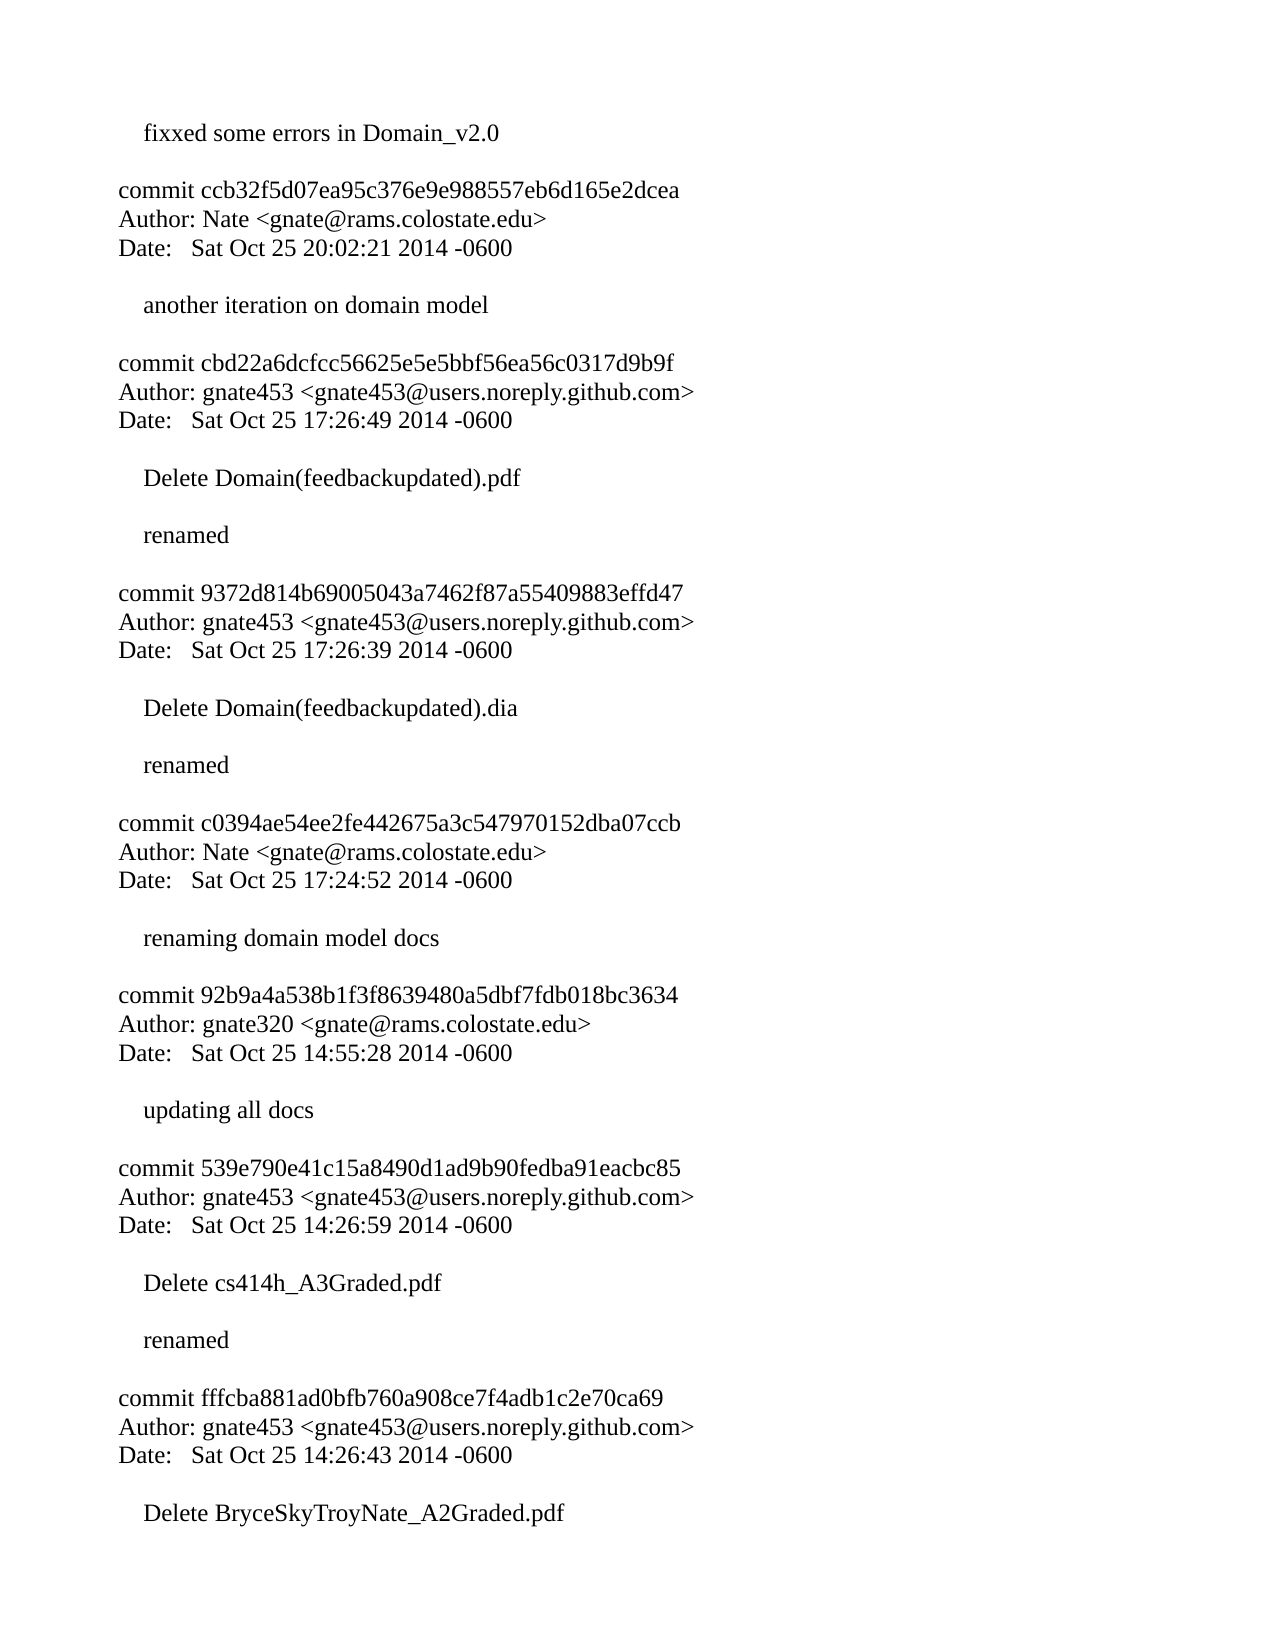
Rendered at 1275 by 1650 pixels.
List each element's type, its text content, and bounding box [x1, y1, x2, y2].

text renamed [118, 521, 1157, 549]
text Author: gnate453 <gnate453@users.noreply.github.com> [118, 607, 1157, 636]
text updating all docs [118, 1096, 1157, 1124]
text commit 9372d814b69005043a7462f87a55409883effd47 [118, 578, 1157, 607]
text renaming domain model docs [118, 923, 1157, 952]
text Date: Sat Oct 25 14:55:28 2014 -0600 [118, 1038, 1157, 1067]
text another iteration on domain model [118, 291, 1157, 319]
text Author: Nate <gnate@rams.colostate.edu> [118, 837, 1157, 866]
text commit ccb32f5d07ea95c376e9e988557eb6d165e2dcea [118, 176, 1157, 204]
text commit 92b9a4a538b1f3f8639480a5dbf7fdb018bc3634 [118, 981, 1157, 1009]
text commit c0394ae54ee2fe442675a3c547970152dba07ccb [118, 808, 1157, 837]
text Delete Domain(feedbackupdated).pdf [118, 463, 1157, 492]
text Author: gnate453 <gnate453@users.noreply.github.com> [118, 1412, 1157, 1441]
text Author: gnate453 <gnate453@users.noreply.github.com> [118, 1182, 1157, 1211]
text Author: gnate320 <gnate@rams.colostate.edu> [118, 1009, 1157, 1038]
text commit cbd22a6dcfcc56625e5e5bbf56ea56c0317d9b9f [118, 348, 1157, 377]
text Date: Sat Oct 25 17:26:39 2014 -0600 [118, 636, 1157, 664]
text commit fffcba881ad0bfb760a908ce7f4adb1c2e70ca69 [118, 1383, 1157, 1412]
text commit 539e790e41c15a8490d1ad9b90fedba91eacbc85 [118, 1153, 1157, 1182]
text Date: Sat Oct 25 17:26:49 2014 -0600 [118, 406, 1157, 434]
text Date: Sat Oct 25 20:02:21 2014 -0600 [118, 233, 1157, 262]
text Delete Domain(feedbackupdated).dia [118, 693, 1157, 722]
text fixxed some errors in Domain_v2.0 [118, 118, 1157, 147]
text Delete cs414h_A3Graded.pdf [118, 1268, 1157, 1297]
text Date: Sat Oct 25 14:26:43 2014 -0600 [118, 1441, 1157, 1469]
text renamed [118, 1326, 1157, 1354]
text Author: Nate <gnate@rams.colostate.edu> [118, 204, 1157, 233]
text renamed [118, 751, 1157, 779]
text Delete BryceSkyTroyNate_A2Graded.pdf [118, 1498, 1157, 1527]
text Date: Sat Oct 25 17:24:52 2014 -0600 [118, 866, 1157, 894]
text Date: Sat Oct 25 14:26:59 2014 -0600 [118, 1211, 1157, 1239]
text Author: gnate453 <gnate453@users.noreply.github.com> [118, 377, 1157, 406]
